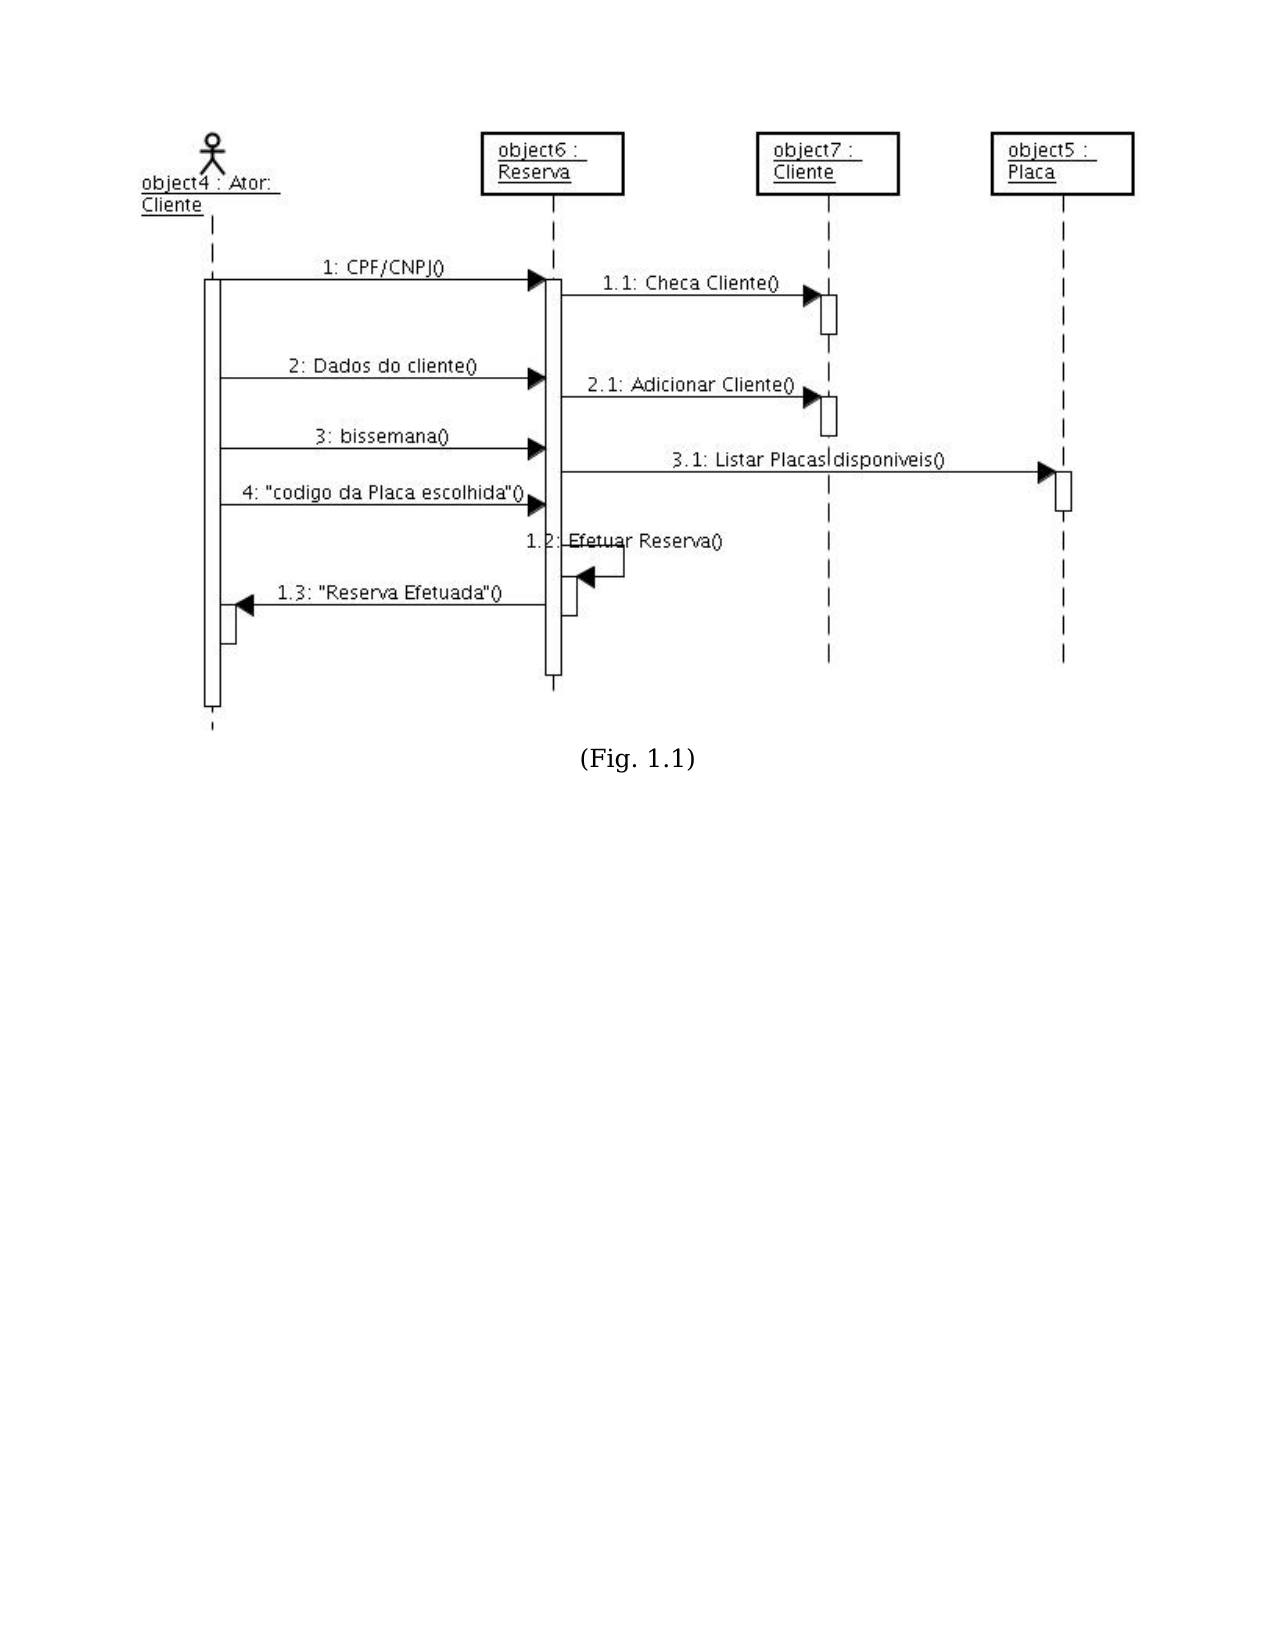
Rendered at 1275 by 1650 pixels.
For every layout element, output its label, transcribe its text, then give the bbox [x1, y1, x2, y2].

text (Fig. 1.1) [118, 118, 1157, 774]
picture [126, 118, 1149, 745]
